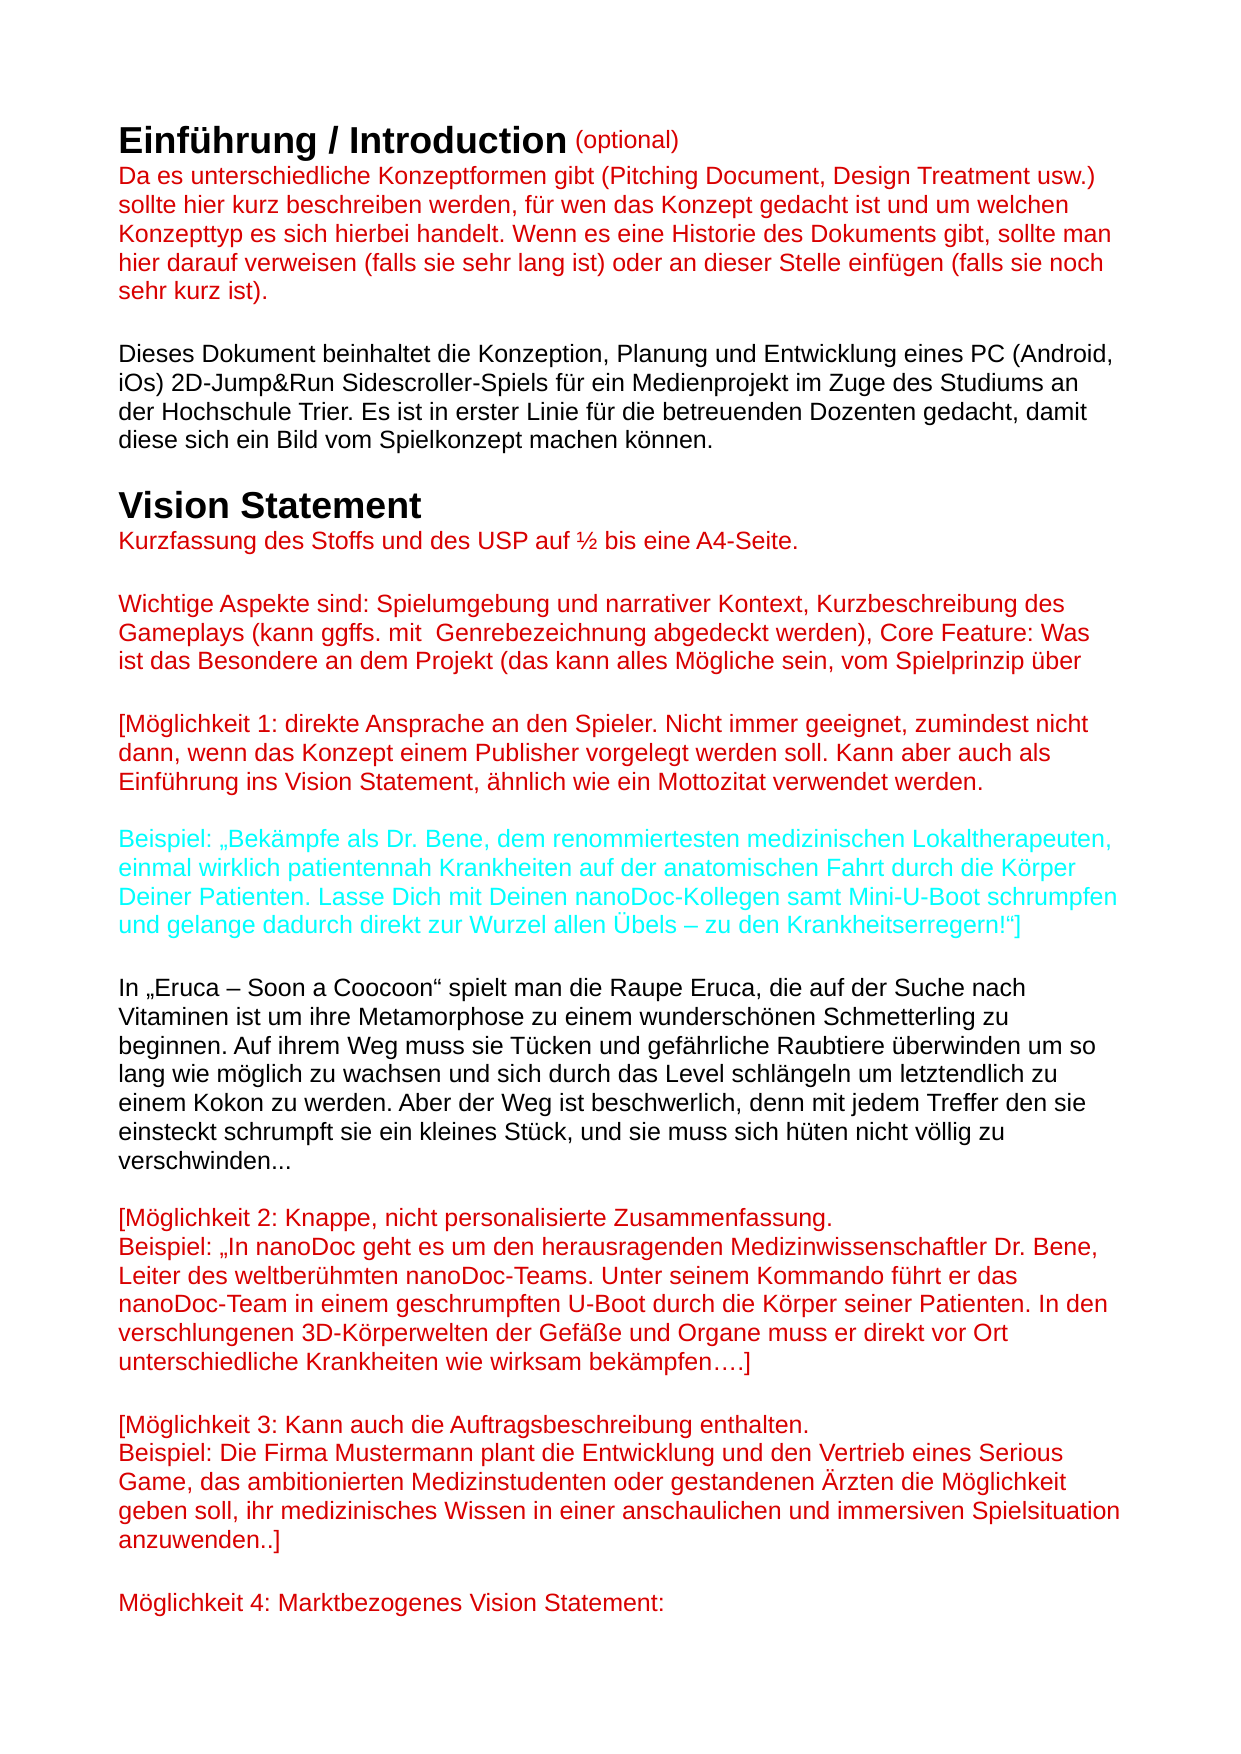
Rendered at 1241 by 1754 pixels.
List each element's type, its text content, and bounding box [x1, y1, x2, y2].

text In „Eruca – Soon a Coocoon“ spielt man die Raupe Eruca, die auf der Suche nach Vitaminen ist um ihre Metamorphose zu einem wunderschönen Schmetterling zu beginnen. Auf ihrem Weg muss sie Tücken und gefährliche Raubtiere überwinden um so lang wie möglich zu wachsen und sich durch das Level schlängeln um letztendlich zu einem Kokon zu werden. Aber der Weg ist beschwerlich, denn mit jedem Treffer den sie einsteckt schrumpft sie ein kleines Stück, und sie muss sich hüten nicht völlig zu verschwinden... [118, 973, 1122, 1174]
text Einführung / Introduction (optional) [118, 118, 1122, 161]
text Möglichkeit 4: Marktbezogenes Vision Statement: [118, 1587, 1122, 1616]
text Da es unterschiedliche Konzeptformen gibt (Pitching Document, Design Treatment usw.) sollte hier kurz beschreiben werden, für wen das Konzept gedacht ist und um welchen Konzepttyp es sich hierbei handelt. Wenn es eine Historie des Dokuments gibt, sollte man hier darauf verweisen (falls sie sehr lang ist) oder an dieser Stelle einfügen (falls sie noch sehr kurz ist). [118, 161, 1122, 305]
text Beispiel: „Bekämpfe als Dr. Bene, dem renommiertesten medizinischen Lokaltherapeuten, einmal wirklich patientennah Krankheiten auf der anatomischen Fahrt durch die Körper Deiner Patienten. Lasse Dich mit Deinen nanoDoc-Kollegen samt Mini-U-Boot schrumpfen und gelange dadurch direkt zur Wurzel allen Übels – zu den Krankheitserregern!“] [118, 824, 1122, 939]
text Wichtige Aspekte sind: Spielumgebung und narrativer Kontext, Kurzbeschreibung des Gameplays (kann ggffs. mit Genrebezeichnung abgedeckt werden), Core Feature: Was ist das Besondere an dem Projekt (das kann alles Mögliche sein, vom Spielprinzip über [118, 589, 1122, 675]
text Beispiel: „In nanoDoc geht es um den herausragenden Medizinwissenschaftler Dr. Bene, Leiter des weltberühmten nanoDoc-Teams. Unter seinem Kommando führt er das nanoDoc-Team in einem geschrumpften U-Boot durch die Körper seiner Patienten. In den verschlungenen 3D-Körperwelten der Gefäße und Organe muss er direkt vor Ort unterschiedliche Krankheiten wie wirksam bekämpfen….] [118, 1232, 1122, 1376]
text Dieses Dokument beinhaltet die Konzeption, Planung und Entwicklung eines PC (Android, iOs) 2D-Jump&Run Sidescroller-Spiels für ein Medienprojekt im Zuge des Studiums an der Hochschule Trier. Es ist in erster Linie für die betreuenden Dozenten gedacht, damit diese sich ein Bild vom Spielkonzept machen können. [118, 339, 1122, 454]
text Kurzfassung des Stoffs und des USP auf ½ bis eine A4-Seite. [118, 526, 1122, 555]
text Vision Statement [118, 483, 1122, 526]
text [Möglichkeit 3: Kann auch die Auftragsbeschreibung enthalten. [118, 1410, 1122, 1438]
text [Möglichkeit 1: direkte Ansprache an den Spieler. Nicht immer geeignet, zumindest nicht dann, wenn das Konzept einem Publisher vorgelegt werden soll. Kann aber auch als Einführung ins Vision Statement, ähnlich wie ein Mottozitat verwendet werden. [118, 709, 1122, 795]
text Beispiel: Die Firma Mustermann plant die Entwicklung und den Vertrieb eines Serious Game, das ambitionierten Medizinstudenten oder gestandenen Ärzten die Möglichkeit geben soll, ihr medizinisches Wissen in einer anschaulichen und immersiven Spielsituation anzuwenden..] [118, 1438, 1122, 1553]
text [Möglichkeit 2: Knappe, nicht personalisierte Zusammenfassung. [118, 1203, 1122, 1232]
